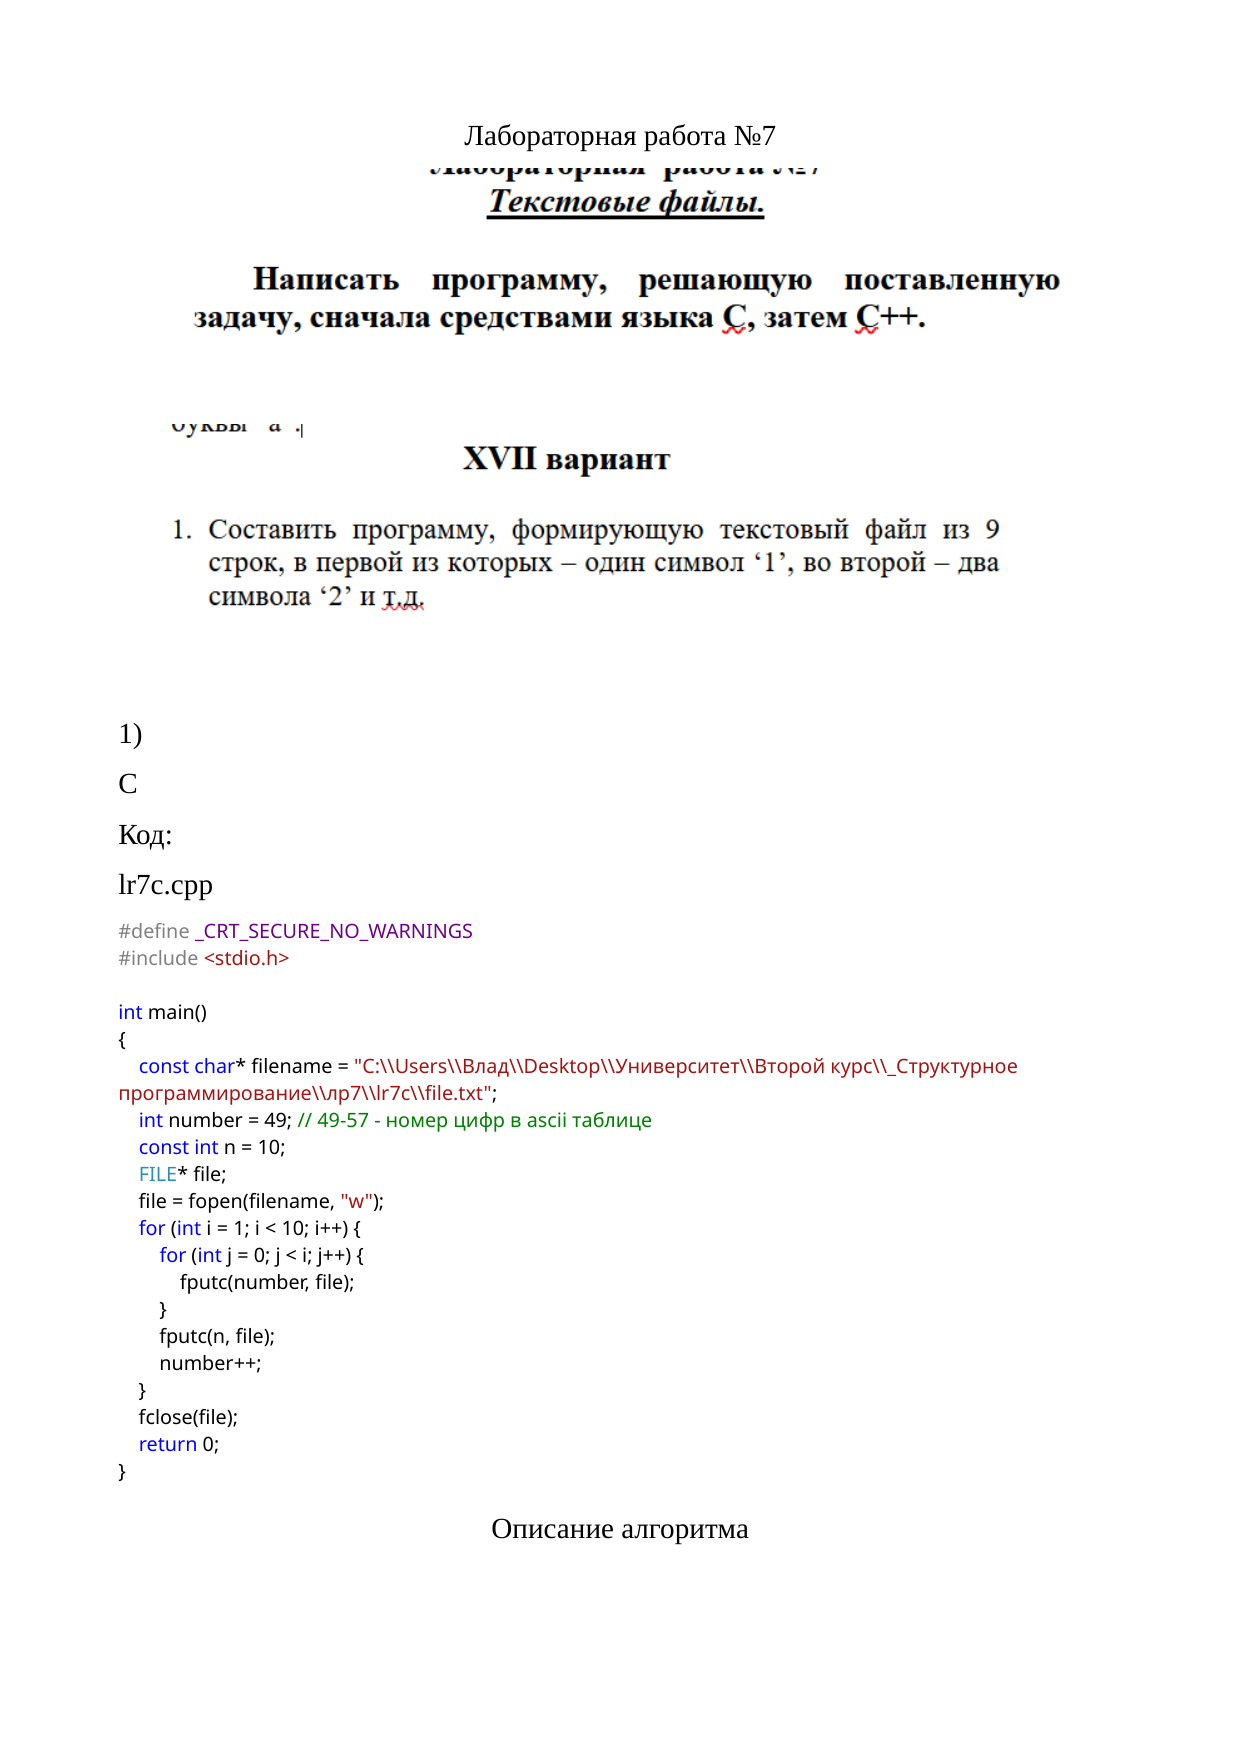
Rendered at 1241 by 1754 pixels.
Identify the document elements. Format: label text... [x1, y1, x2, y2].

text const int n = 10; [118, 1133, 1122, 1160]
text FILE* file; [118, 1160, 1122, 1187]
picture [147, 424, 1094, 633]
text fputc(number, file); [118, 1268, 1122, 1295]
text #include <stdio.h> [118, 944, 1122, 971]
text lr7с.cpp [118, 867, 1122, 901]
text 1) [118, 716, 1122, 750]
text for (int j = 0; j < i; j++) { [118, 1241, 1122, 1268]
text return 0; [118, 1430, 1122, 1457]
text Лабораторная работа №7 [118, 118, 1122, 152]
text int number = 49; // 49-57 - номер цифр в ascii таблице [118, 1106, 1122, 1133]
text int main() [118, 998, 1122, 1025]
text } [118, 1295, 1122, 1322]
text #define _CRT_SECURE_NO_WARNINGS [118, 917, 1122, 944]
text } [118, 1457, 1122, 1484]
text C [118, 766, 1122, 800]
text Описание алгоритма [118, 1511, 1122, 1544]
text for (int i = 1; i < 10; i++) { [118, 1214, 1122, 1241]
text { [118, 1025, 1122, 1052]
text number++; [118, 1349, 1122, 1376]
text fclose(file); [118, 1403, 1122, 1430]
text file = fopen(filename, "w"); [118, 1187, 1122, 1214]
text fputc(n, file); [118, 1322, 1122, 1349]
text } [118, 1376, 1122, 1403]
text const char* filename = "C:\\Users\\Влад\\Desktop\\Университет\\Второй курс\\_Структурное программирование\\лр7\\lr7c\\file.txt"; [118, 1052, 1122, 1106]
text Код: [118, 817, 1122, 850]
picture [165, 168, 1075, 341]
